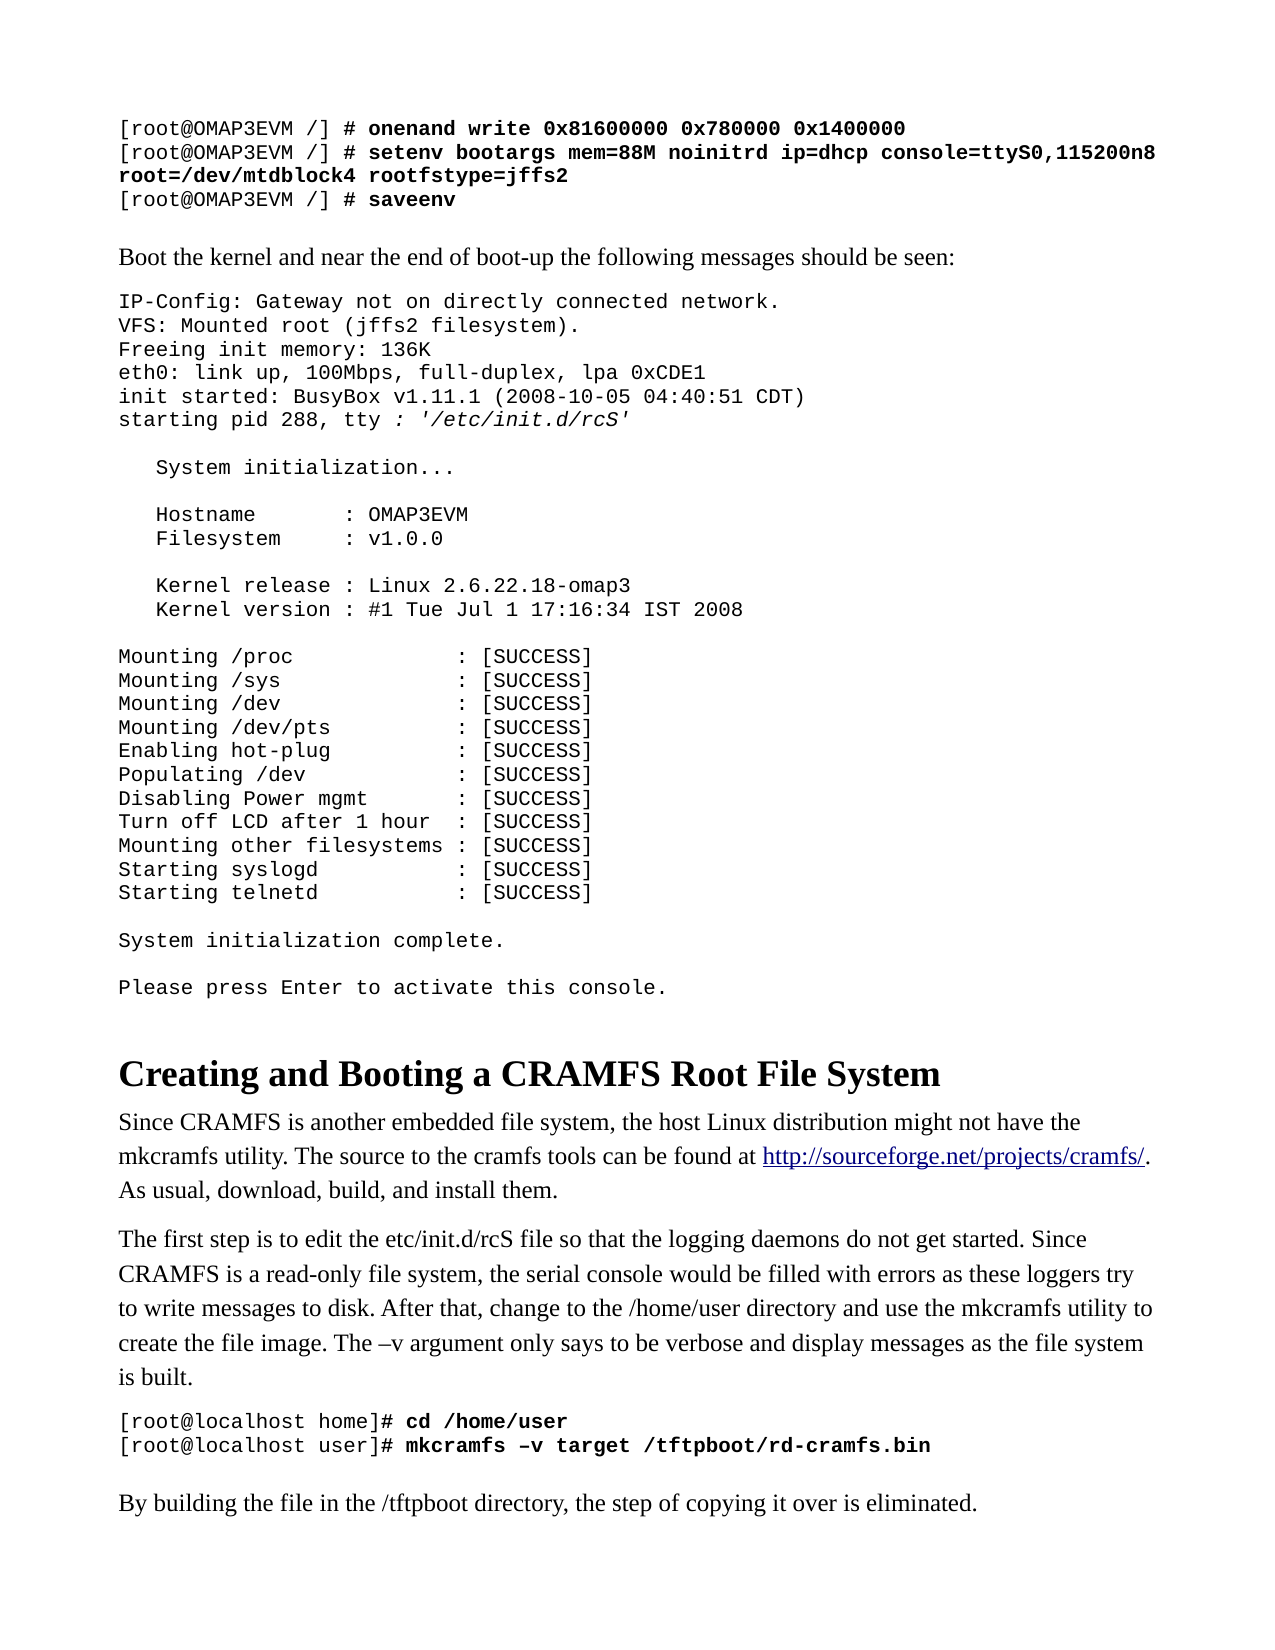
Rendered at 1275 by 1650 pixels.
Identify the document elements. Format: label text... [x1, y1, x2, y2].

text Mounting /dev : [SUCCESS] [118, 693, 1157, 717]
text Please press Enter to activate this console. [118, 977, 1157, 1001]
text Hostname : OMAP3EVM [118, 504, 1157, 528]
text Mounting /dev/pts : [SUCCESS] [118, 717, 1157, 741]
text The first step is to edit the etc/init.d/rcS file so that the logging daemons do not get started. Since CRAMFS is a read-only file system, the serial console would be filled with errors as these loggers try to write messages to disk. After that, change to the /home/user directory and use the mkcramfs utility to create the file image. The –v argument only says to be verbose and display messages as the file system is built. [118, 1224, 1157, 1391]
text Starting telnetd : [SUCCESS] [118, 882, 1157, 906]
text IP-Config: Gateway not on directly connected network. [118, 291, 1157, 315]
text starting pid 288, tty : '/etc/init.d/rcS' [118, 409, 1157, 433]
text [root@OMAP3EVM /] # setenv bootargs mem=88M noinitrd ip=dhcp console=ttyS0,115200n8 root=/dev/mtdblock4 rootfstype=jffs2 [118, 142, 1157, 189]
text Populating /dev : [SUCCESS] [118, 764, 1157, 788]
text [root@OMAP3EVM /] # onenand write 0x81600000 0x780000 0x1400000 [118, 118, 1157, 142]
text Filesystem : v1.0.0 [118, 528, 1157, 551]
text System initialization... [118, 457, 1157, 480]
text Boot the kernel and near the end of boot-up the following messages should be seen: [118, 242, 1157, 271]
text Mounting other filesystems : [SUCCESS] [118, 835, 1157, 859]
text [root@localhost home]# cd /home/user [118, 1412, 1157, 1435]
text Kernel version : #1 Tue Jul 1 17:16:34 IST 2008 [118, 599, 1157, 622]
text Since CRAMFS is another embedded file system, the host Linux distribution might not have the mkcramfs utility. The source to the cramfs tools can be found at http://sourceforge.net/projects/cramfs/. As usual, download, build, and install them. [118, 1107, 1157, 1204]
text Turn off LCD after 1 hour : [SUCCESS] [118, 811, 1157, 835]
text Enabling hot-plug : [SUCCESS] [118, 741, 1157, 764]
text Kernel release : Linux 2.6.22.18-omap3 [118, 575, 1157, 599]
text Starting syslogd : [SUCCESS] [118, 859, 1157, 882]
text init started: BusyBox v1.11.1 (2008-10-05 04:40:51 CDT) [118, 386, 1157, 409]
text Mounting /sys : [SUCCESS] [118, 669, 1157, 693]
text By building the file in the /tftpboot directory, the step of copying it over is eliminated. [118, 1488, 1157, 1517]
text Mounting /proc : [SUCCESS] [118, 646, 1157, 669]
subtitle Creating and Booting a CRAMFS Root File System [118, 1051, 1157, 1094]
text VFS: Mounted root (jffs2 filesystem). [118, 315, 1157, 338]
text Disabling Power mgmt : [SUCCESS] [118, 788, 1157, 811]
text [root@OMAP3EVM /] # saveenv [118, 189, 1157, 213]
text eth0: link up, 100Mbps, full-duplex, lpa 0xCDE1 [118, 362, 1157, 386]
text [root@localhost user]# mkcramfs –v target /tftpboot/rd-cramfs.bin [118, 1435, 1157, 1459]
text System initialization complete. [118, 930, 1157, 953]
text Freeing init memory: 136K [118, 338, 1157, 362]
